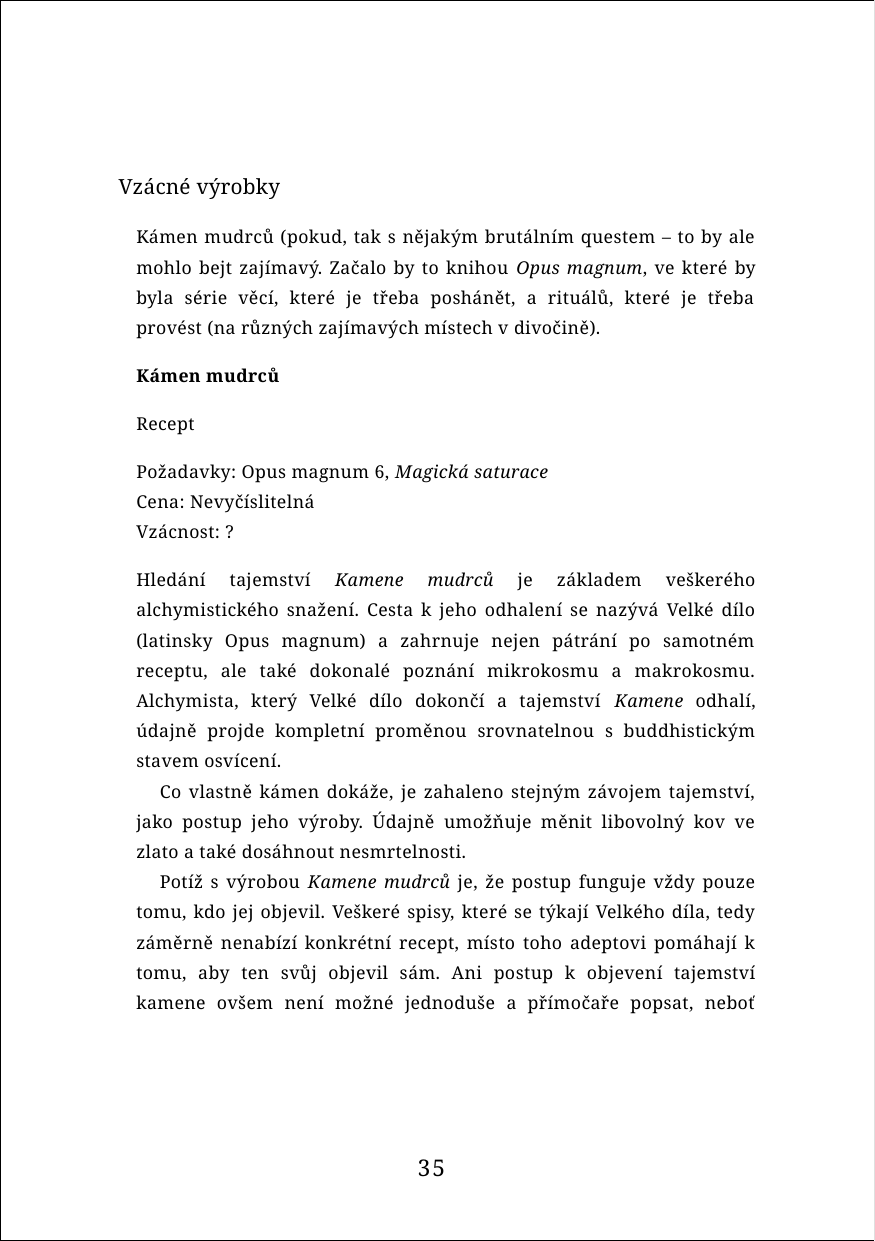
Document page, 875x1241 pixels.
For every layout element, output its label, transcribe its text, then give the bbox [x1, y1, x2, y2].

text Kámen mudrců [136, 363, 756, 388]
text Hledání tajemství Kamene mudrců je základem veškerého alchymistického snažení. Cesta k jeho odhalení se nazývá Velké dílo (latinsky Opus magnum) a zahrnuje nejen pátrání po samotném receptu, ale také dokonalé poznání mikrokosmu a makrokosmu. Alchymista, který Velké dílo dokončí a tajemství Kamene odhalí, údajně projde kompletní proměnou srovnatelnou s buddhistickým stavem osvícení. Co vlastně kámen dokáže, je zahaleno stejným závojem tajemství, jako postup jeho výroby. Údajně umožňuje měnit libovolný kov ve zlato a také dosáhnout nesmrtelnosti. Potíž s výrobou Kamene mudrců je, že postup funguje vždy pouze tomu, kdo jej objevil. Veškeré spisy, které se týkají Velkého díla, tedy záměrně nenabízí konkrétní recept, místo toho adeptovi pomáhají k tomu, aby ten svůj objevil sám. Ani postup k objevení tajemství kamene ovšem není možné jednoduše a přímočaře popsat, neboť [136, 568, 756, 1015]
text Recept [136, 411, 756, 436]
text Kámen mudrců (pokud, tak s nějakým brutálním questem – to by ale mohlo bejt zajímavý. Začalo by to knihou Opus magnum, ve které by byla série věcí, které je třeba poshánět, a rituálů, které je třeba provést (na různých zajímavých místech v divočině). [136, 225, 756, 340]
text Požadavky: Opus magnum 6, Magická saturace Cena: Nevyčíslitelná Vzácnost: ? [136, 459, 756, 544]
text Vzácné výrobky [118, 172, 756, 200]
